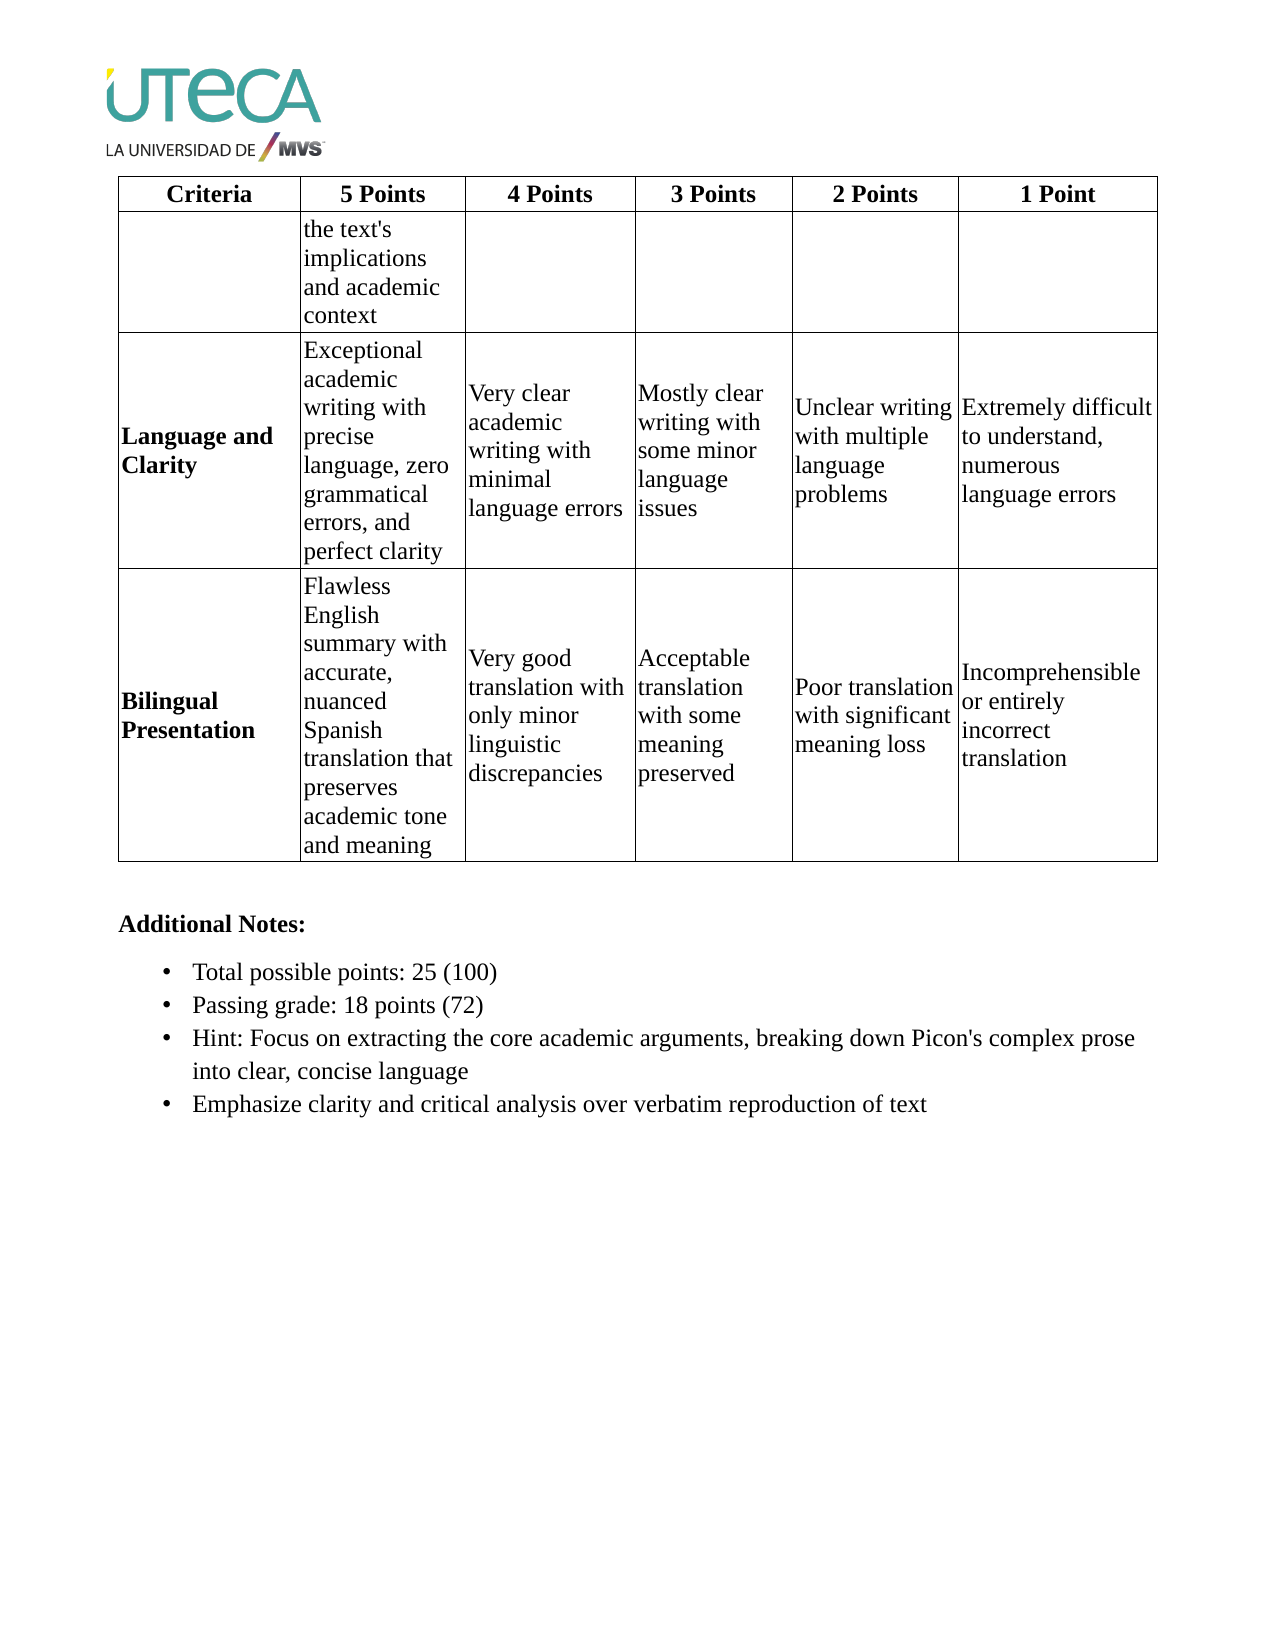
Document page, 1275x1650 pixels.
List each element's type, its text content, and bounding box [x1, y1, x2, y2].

table_cell Unclear writing with multiple language problems [793, 333, 958, 568]
list Hint: Focus on extracting the core academic arguments, breaking down Picon's complex prose into clear, concise language [162, 1023, 1157, 1084]
table_header Criteria [119, 177, 300, 211]
table_cell [119, 212, 300, 332]
picture [104, 64, 328, 166]
table_header 3 Points [636, 177, 792, 211]
table_cell [636, 212, 792, 332]
table_cell [793, 212, 958, 332]
table_cell Exceptional academic writing with precise language, zero grammatical errors, and perfect clarity [301, 333, 465, 568]
table_header 2 Points [793, 177, 958, 211]
table_cell Acceptable translation with some meaning preserved [636, 569, 792, 861]
list Total possible points: 25 (100) [162, 957, 1157, 985]
table_cell [466, 212, 635, 332]
table_header 4 Points [466, 177, 635, 211]
table_cell the text's implications and academic context [301, 212, 465, 332]
table_header 5 Points [301, 177, 465, 211]
table_cell Flawless English summary with accurate, nuanced Spanish translation that preserves academic tone and meaning [301, 569, 465, 861]
list Passing grade: 18 points (72) [162, 990, 1157, 1018]
table_cell Incomprehensible or entirely incorrect translation [959, 569, 1157, 861]
text Additional Notes: [118, 909, 1157, 938]
table_cell Very clear academic writing with minimal language errors [466, 333, 635, 568]
table_cell Poor translation with significant meaning loss [793, 569, 958, 861]
table_header 1 Point [959, 177, 1157, 211]
table_cell Extremely difficult to understand, numerous language errors [959, 333, 1157, 568]
table_cell [959, 212, 1157, 332]
table_cell Bilingual Presentation [119, 569, 300, 861]
table_cell Mostly clear writing with some minor language issues [636, 333, 792, 568]
list Emphasize clarity and critical analysis over verbatim reproduction of text [162, 1089, 1157, 1117]
table_cell Very good translation with only minor linguistic discrepancies [466, 569, 635, 861]
table_cell Language and Clarity [119, 333, 300, 568]
